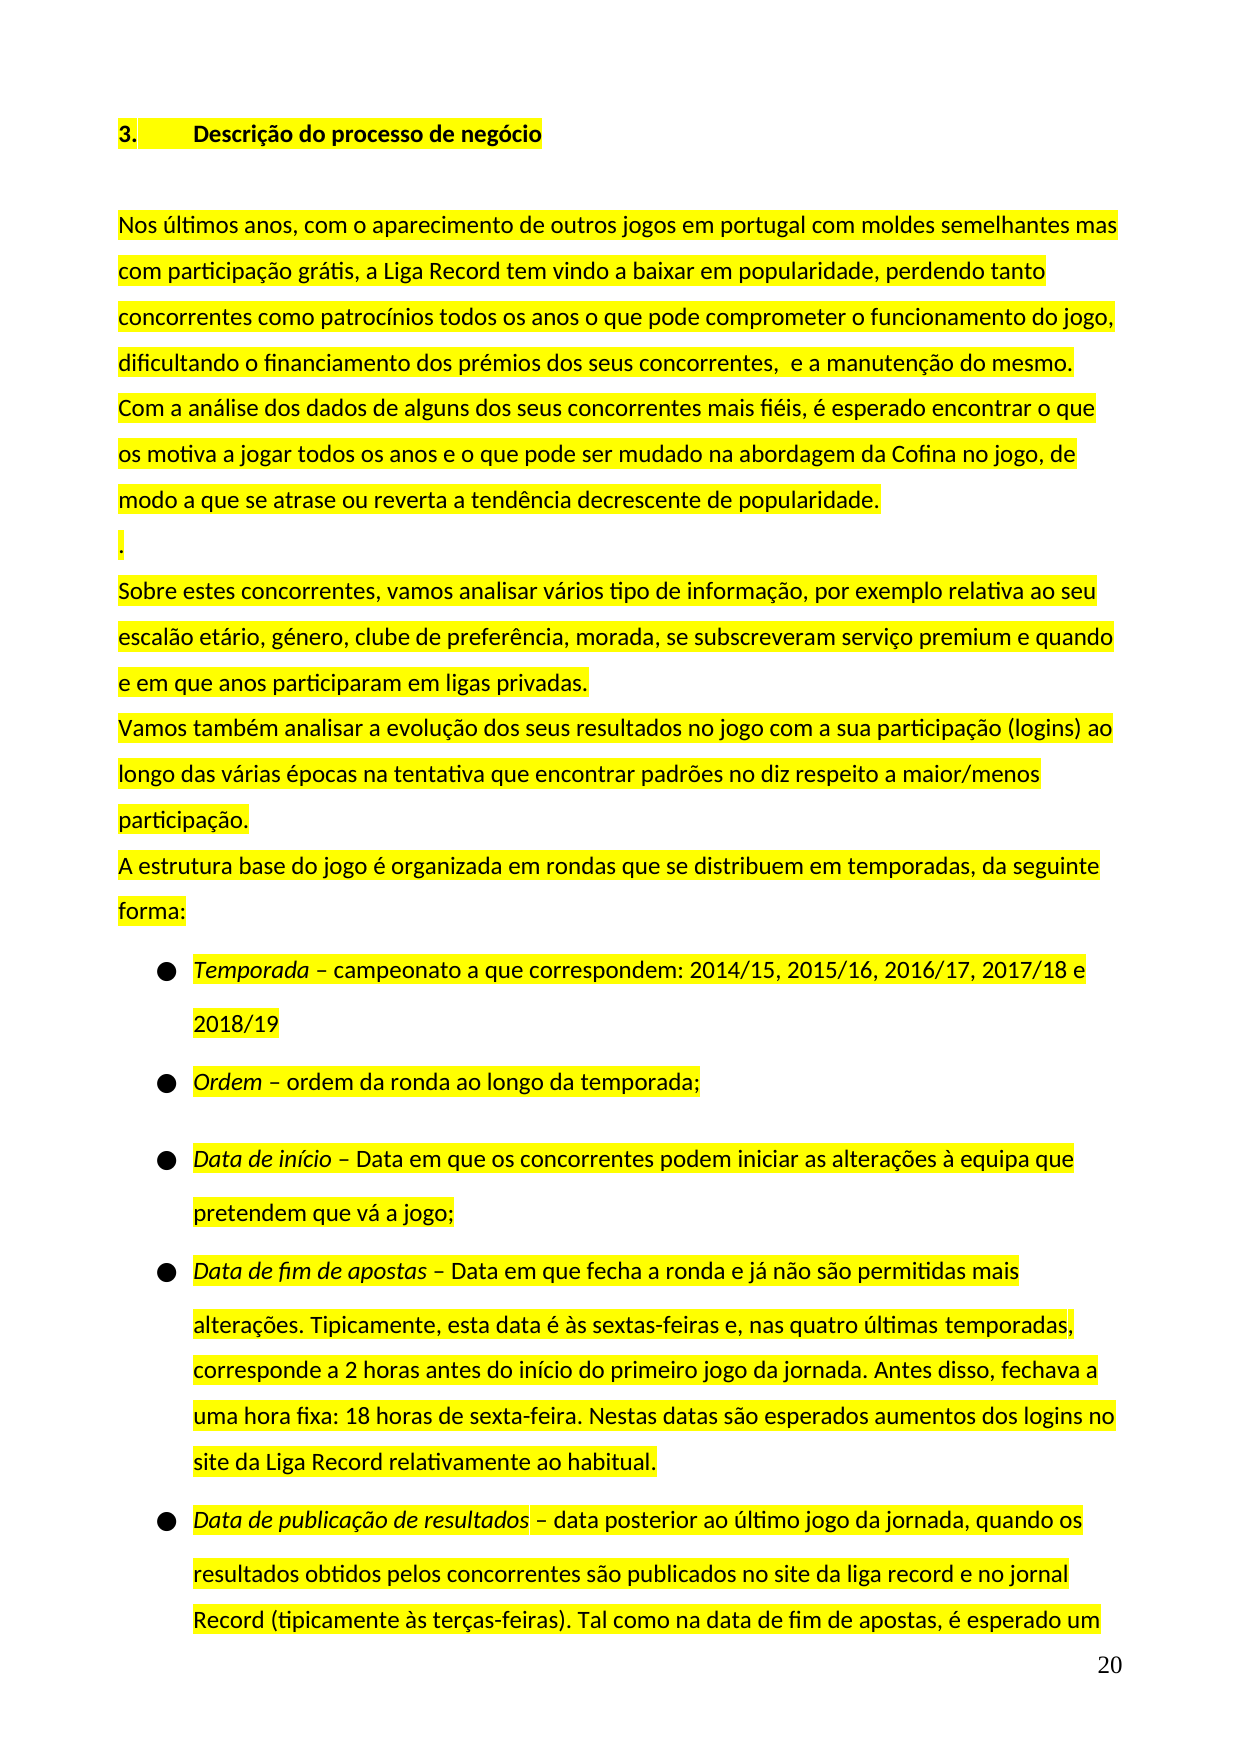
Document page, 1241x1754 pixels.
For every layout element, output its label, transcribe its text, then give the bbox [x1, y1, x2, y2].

text Vamos também analisar a evolução dos seus resultados no jogo com a sua participação (logins) ao longo das várias épocas na tentativa que encontrar padrões no diz respeito a maior/menos participação. [118, 713, 1122, 834]
list Ordem – ordem da ronda ao longo da temporada; [156, 1053, 1122, 1105]
text Sobre estes concorrentes, vamos analisar vários tipo de informação, por exemplo relativa ao seu escalão etário, género, clube de preferência, morada, se subscreveram serviço premium e quando e em que anos participaram em ligas privadas. [118, 575, 1122, 697]
text A estrutura base do jogo é organizada em rondas que se distribuem em temporadas, da seguinte forma: [118, 850, 1122, 926]
list Data de publicação de resultados – data posterior ao último jogo da jornada, quando os resultados obtidos pelos concorrentes são publicados no site da liga record e no jornal Record (tipicamente às terças-feiras). Tal como na data de fim de apostas, é esperado um [156, 1492, 1122, 1634]
list Data de início – Data em que os concorrentes podem iniciar as alterações à equipa que pretendem que vá a jogo; [156, 1130, 1122, 1227]
text Com a análise dos dados de alguns dos seus concorrentes mais fiéis, é esperado encontrar o que os motiva a jogar todos os anos e o que pode ser mudado na abordagem da Cofina no jogo, de modo a que se atrase ou reverta a tendência decrescente de popularidade. [118, 392, 1122, 514]
text . [118, 530, 1122, 560]
list Data de fim de apostas – Data em que fecha a ronda e já não são permitidas mais alterações. Tipicamente, esta data é às sextas-feiras e, nas quatro últimas temporadas, corresponde a 2 horas antes do início do primeiro jogo da jornada. Antes disso, fechava a uma hora fixa: 18 horas de sexta-feira. Nestas datas são esperados aumentos dos logins no site da Liga Record relativamente ao habitual. [156, 1242, 1122, 1477]
list Temporada – campeonato a que correspondem: 2014/15, 2015/16, 2016/17, 2017/18 e 2018/19 [156, 941, 1122, 1038]
text 3. Descrição do processo de negócio [118, 118, 1122, 149]
text Nos últimos anos, com o aparecimento de outros jogos em portugal com moldes semelhantes mas com participação grátis, a Liga Record tem vindo a baixar em popularidade, perdendo tanto concorrentes como patrocínios todos os anos o que pode comprometer o funcionamento do jogo, dificultando o financiamento dos prémios dos seus concorrentes, e a manutenção do mesmo. [118, 209, 1122, 377]
